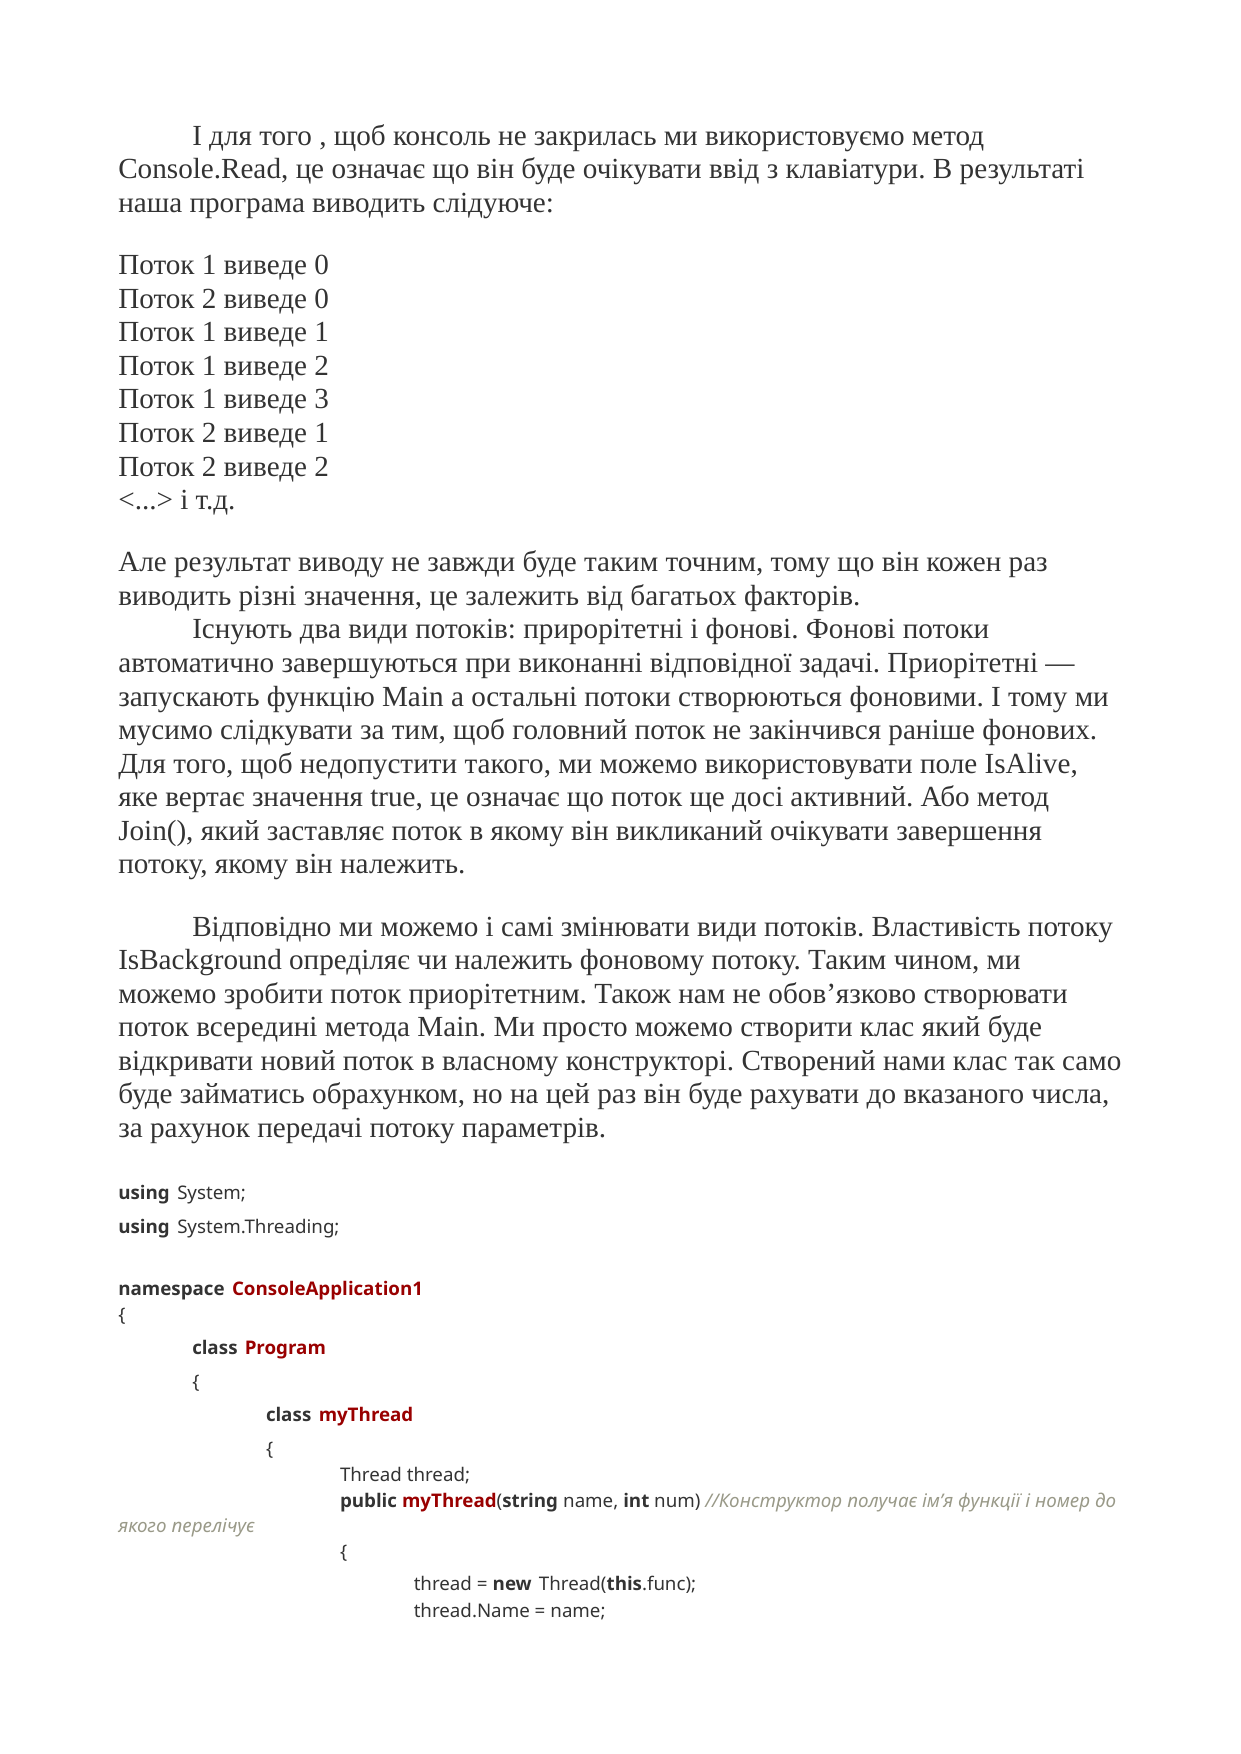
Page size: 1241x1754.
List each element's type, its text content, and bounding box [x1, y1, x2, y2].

text Але результат виводу не завжди буде таким точним, тому що він кожен раз виводить різні значення, це залежить від багатьох факторів. [118, 544, 1122, 612]
text using System.Threading; [118, 1206, 1122, 1239]
text <...> і т.д. [118, 482, 1122, 516]
text Поток 1 виведе 1 [118, 314, 1122, 348]
text Поток 1 виведе 2 [118, 348, 1122, 382]
text namespace ConsoleApplication1 [118, 1268, 1122, 1302]
text thread.Name = name; [118, 1597, 1122, 1622]
text Поток 2 виведе 2 [118, 449, 1122, 482]
text using System; [118, 1172, 1122, 1206]
text { [118, 1302, 1122, 1327]
text class myThread [118, 1394, 1122, 1428]
text { [118, 1538, 1122, 1563]
text Поток 2 виведе 1 [118, 415, 1122, 449]
text { [118, 1428, 1122, 1461]
text public myThread(string name, int num) //Конструктор получає ім’я функції і номер до якого перелічує [118, 1487, 1122, 1538]
text Поток 2 виведе 0 [118, 281, 1122, 314]
text Поток 1 виведе 0 [118, 247, 1122, 281]
text Існують два види потоків: прирорітетні і фонові. Фонові потоки автоматично завершуються при виконанні відповідної задачі. Приорітетні — запускають функцію Main а остальні потоки створюються фоновими. І тому ми мусимо слідкувати за тим, щоб головний поток не закінчився раніше фонових. Для того, щоб недопустити такого, ми можемо використовувати поле IsAlive, яке вертає значення true, це означає що поток ще досі активний. Або метод Join(), який заставляє поток в якому він викликаний очікувати завершення потоку, якому він належить. [118, 612, 1122, 880]
text Поток 1 виведе 3 [118, 382, 1122, 415]
text class Program [118, 1327, 1122, 1361]
text Відповідно ми можемо і самі змінювати види потоків. Властивість потоку IsBackground опреділяє чи належить фоновому потоку. Таким чином, ми можемо зробити поток приорітетним. Також нам не обов’язково створювати поток всередині метода Main. Ми просто можемо створити клас який буде відкривати новий поток в власному конструкторі. Створений нами клас так само буде займатись обрахунком, но на цей раз він буде рахувати до вказаного числа, за рахунок передачі потоку параметрів. [118, 909, 1122, 1143]
text { [118, 1361, 1122, 1394]
text Thread thread; [118, 1461, 1122, 1487]
text thread = new Thread(this.func); [118, 1563, 1122, 1597]
text І для того , щоб консоль не закрилась ми використовуємо метод Console.Read, це означає що він буде очікувати ввід з клавіатури. В результаті наша програма виводить слідуюче: [118, 118, 1122, 219]
